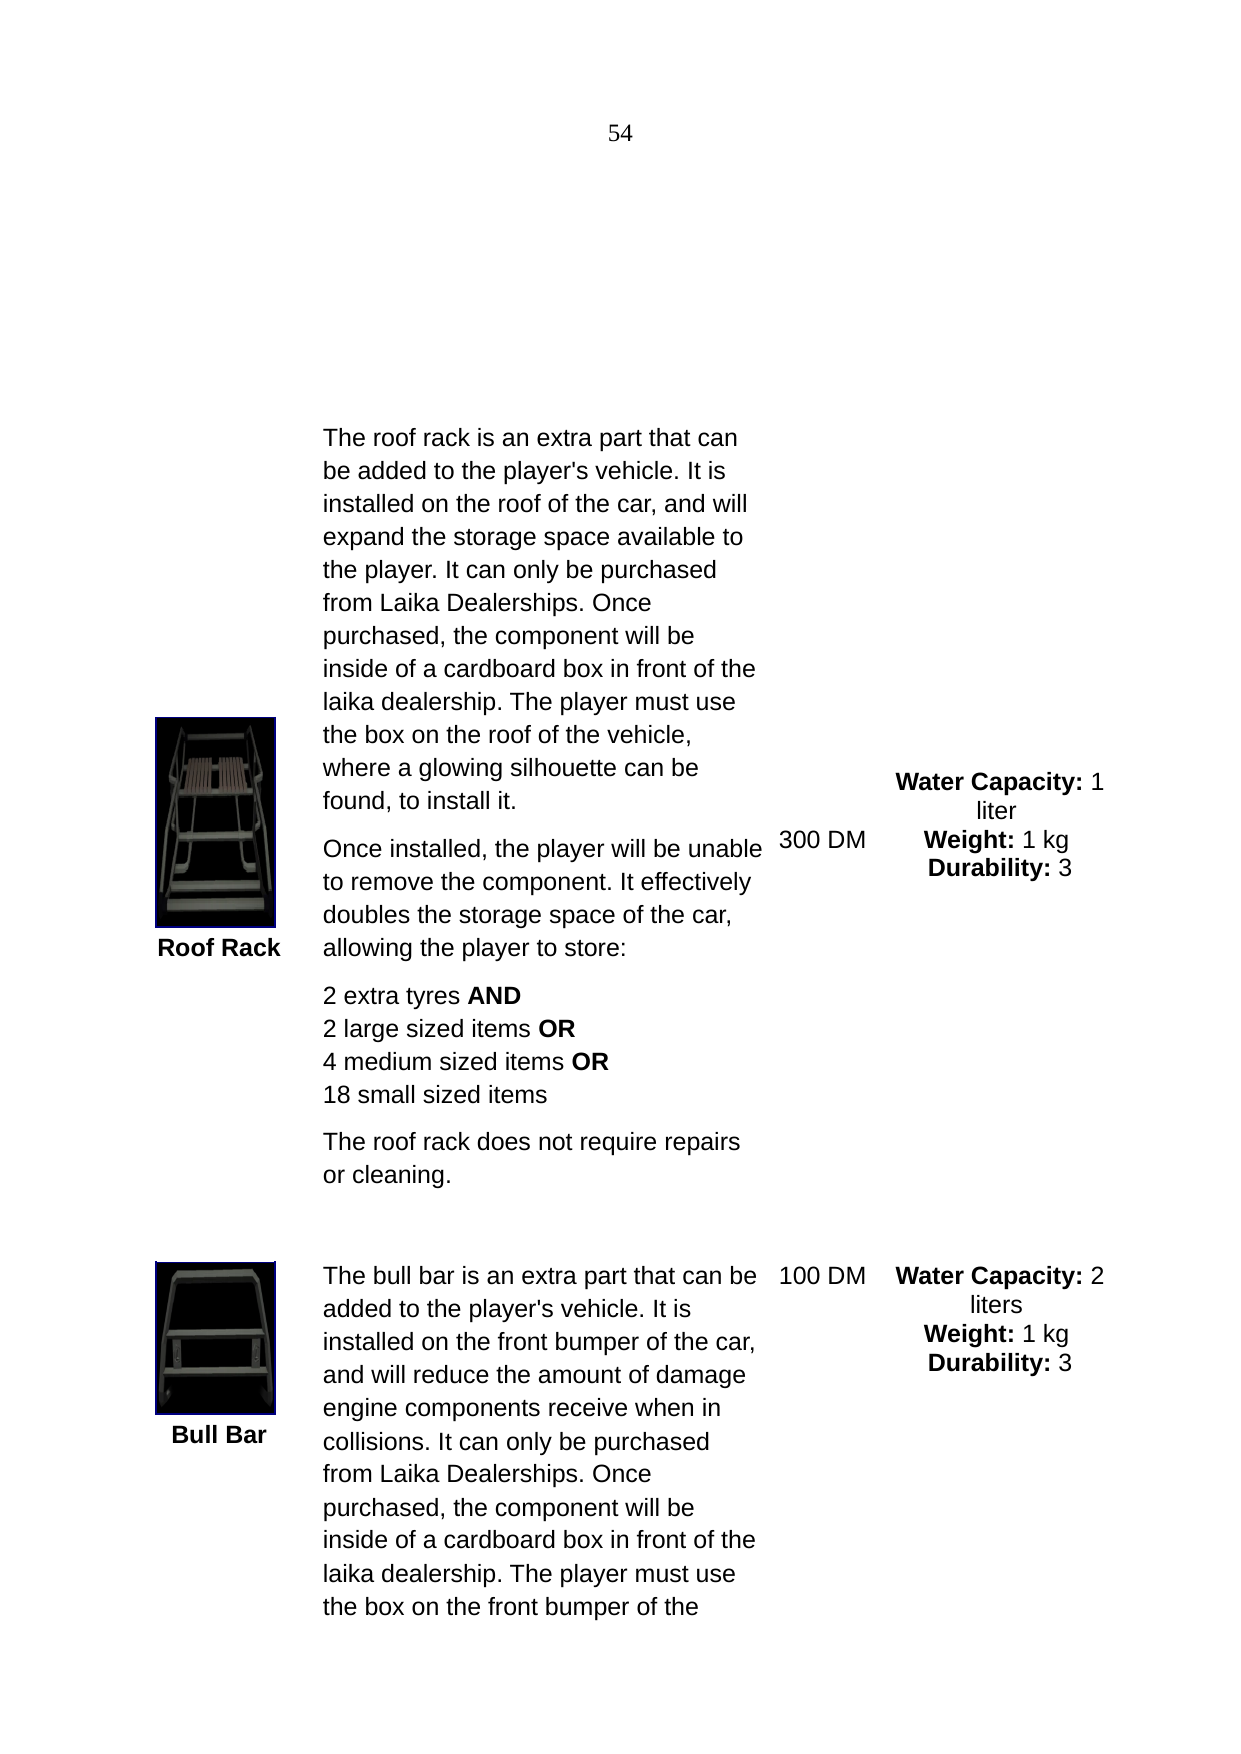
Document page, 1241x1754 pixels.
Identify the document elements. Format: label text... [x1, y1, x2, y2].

table_cell 100 DM [768, 1259, 877, 1623]
table_header The roof rack is an extra part that can be added to the player's vehicle. It is installed on the roof of the car, and will expand the storage space available to the player. It can only be purchased from Laika Dealerships. Once purchased, the component will be inside of a cardboard box in front of the laika dealership. The player must use the box on the roof of the vehicle, where a glowing silhouette can be found, to install it. Once installed, the player will be unable to remove the component. It effectively doubles the storage space of the car, allowing the player to store: 2 extra tyres AND 2 large sized items OR 4 medium sized items OR 18 small sized items The roof rack does not require repairs or cleaning. [320, 420, 768, 1258]
table_cell [768, 176, 868, 230]
table_cell Bull Bar [118, 1259, 320, 1623]
table_cell [118, 176, 320, 230]
picture [157, 718, 274, 926]
table_header Roof Rack [118, 420, 320, 1258]
picture [157, 1263, 274, 1413]
table_header 300 DM [768, 420, 877, 1258]
table_cell The bull bar is an extra part that can be added to the player's vehicle. It is installed on the front bumper of the car, and will reduce the amount of damage engine components receive when in collisions. It can only be purchased from Laika Dealerships. Once purchased, the component will be inside of a cardboard box in front of the laika dealership. The player must use the box on the front bumper of the [320, 1259, 768, 1623]
table_cell Water Capacity: 2 liters Weight: 1 kg Durability: 3 [877, 1259, 1123, 1623]
table_cell [320, 176, 768, 230]
table_cell [868, 176, 1123, 230]
table_header Water Capacity: 1 liter Weight: 1 kg Durability: 3 [877, 420, 1123, 1258]
